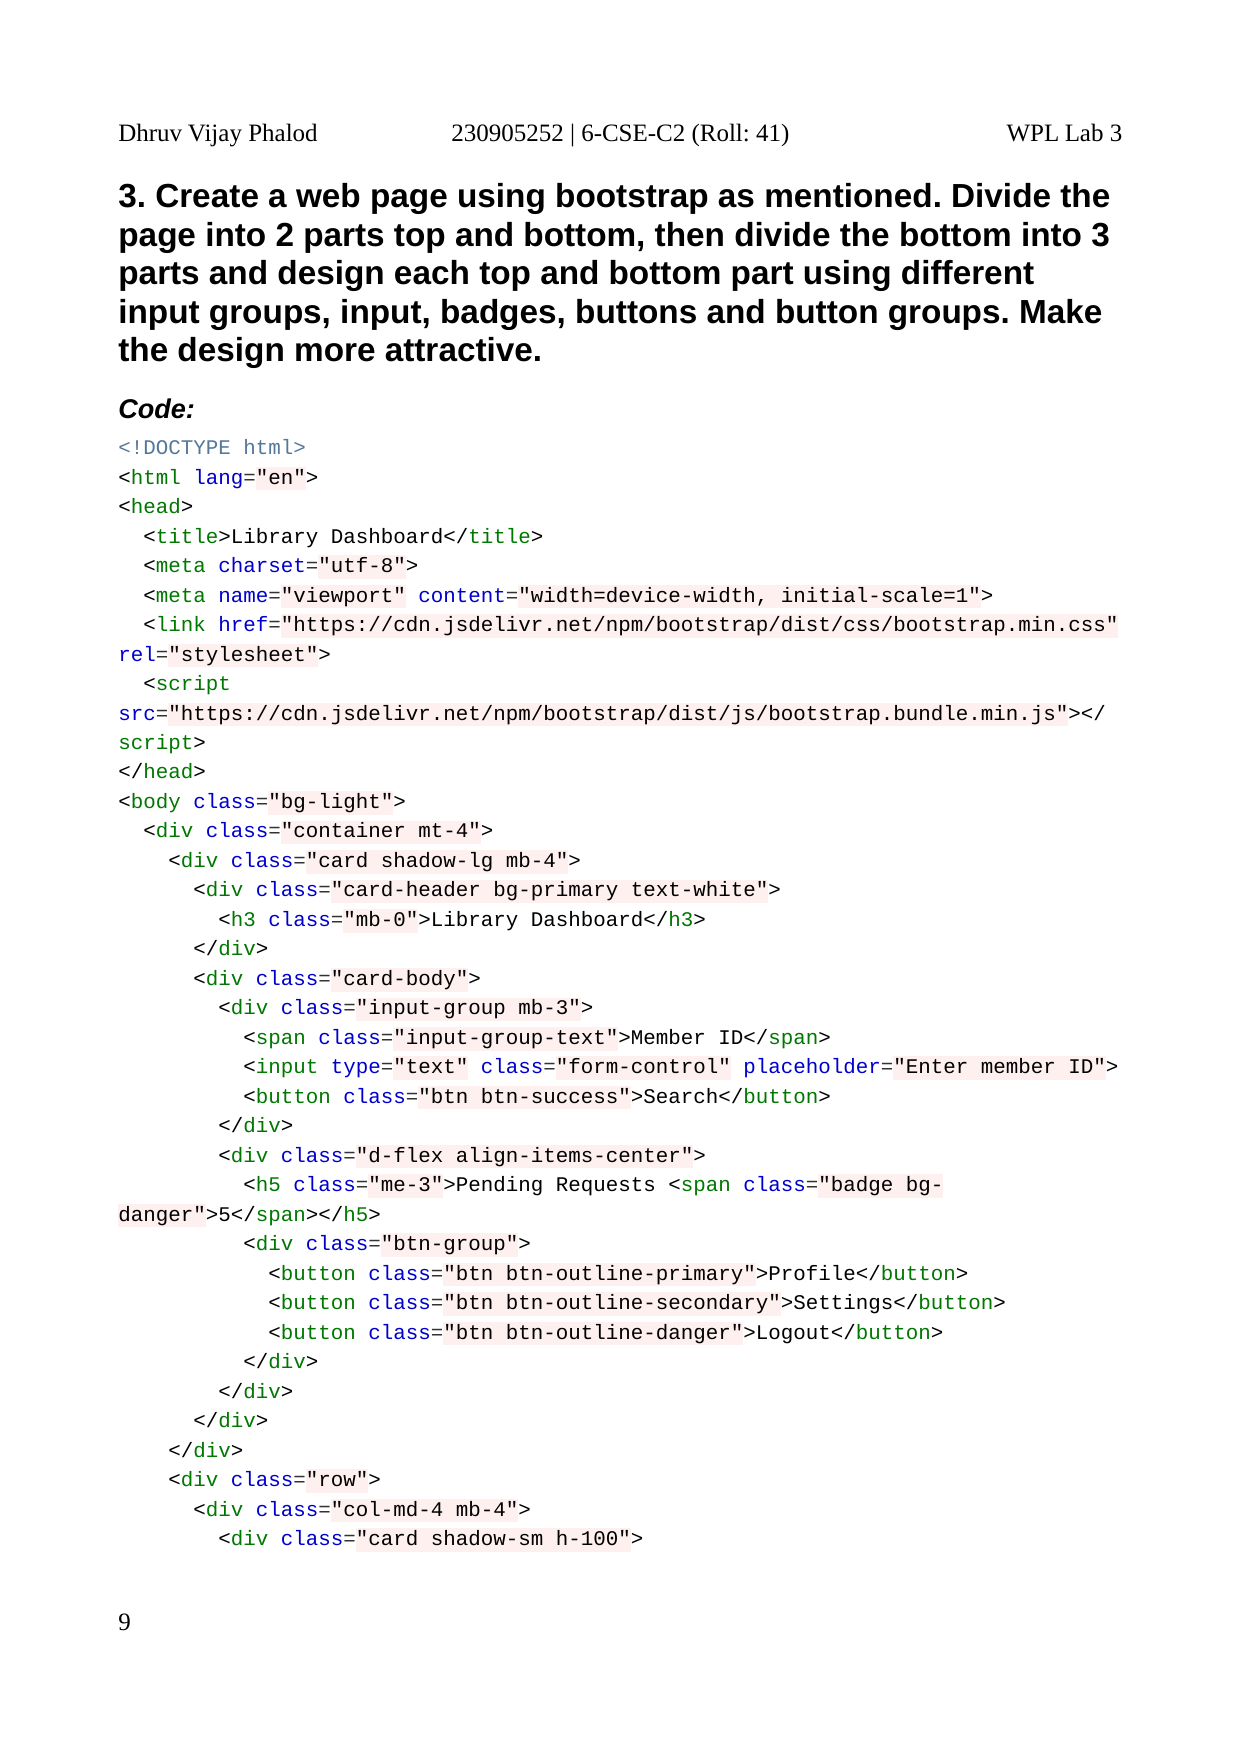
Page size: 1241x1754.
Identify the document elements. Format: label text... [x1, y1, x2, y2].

text <h3 class="mb-0">Library Dashboard</h3> [118, 909, 1122, 933]
text <button class="btn btn-outline-primary">Profile</button> [118, 1263, 1122, 1286]
text <input type="text" class="form-control" placeholder="Enter member ID"> [118, 1056, 1122, 1080]
text <!DOCTYPE html> [118, 437, 1122, 461]
text <link href="https://cdn.jsdelivr.net/npm/bootstrap/dist/css/bootstrap.min.css" rel="stylesheet"> [118, 614, 1122, 667]
text <div class="card-body"> [118, 968, 1122, 992]
text </div> [118, 1381, 1122, 1404]
text <div class="d-flex align-items-center"> [118, 1145, 1122, 1168]
text </div> [118, 938, 1122, 962]
text <div class="card-header bg-primary text-white"> [118, 879, 1122, 903]
text <div class="btn-group"> [118, 1233, 1122, 1257]
text <span class="input-group-text">Member ID</span> [118, 1027, 1122, 1051]
text <title>Library Dashboard</title> [118, 526, 1122, 549]
text <button class="btn btn-success">Search</button> [118, 1086, 1122, 1109]
text <div class="card shadow-lg mb-4"> [118, 850, 1122, 874]
text </head> [118, 762, 1122, 785]
text <body class="bg-light"> [118, 791, 1122, 815]
text <div class="input-group mb-3"> [118, 997, 1122, 1021]
text <html lang="en"> [118, 467, 1122, 490]
text </div> [118, 1115, 1122, 1139]
text <head> [118, 496, 1122, 520]
text </div> [118, 1351, 1122, 1375]
text <h5 class="me-3">Pending Requests <span class="badge bg-danger">5</span></h5> [118, 1174, 1122, 1227]
text <div class="container mt-4"> [118, 821, 1122, 844]
text <div class="row"> [118, 1469, 1122, 1493]
subtitle 3. Create a web page using bootstrap as mentioned. Divide the page into 2 parts top and bottom, then divide the bottom into 3 parts and design each top and bottom part using different input groups, input, badges, buttons and button groups. Make the design more attractive. [118, 176, 1122, 368]
text <div class="col-md-4 mb-4"> [118, 1498, 1122, 1522]
text <div class="card shadow-sm h-100"> [118, 1528, 1122, 1552]
text <meta name="viewport" content="width=device-width, initial-scale=1"> [118, 585, 1122, 608]
text <button class="btn btn-outline-danger">Logout</button> [118, 1322, 1122, 1345]
subtitle Code: [118, 393, 1122, 425]
text <button class="btn btn-outline-secondary">Settings</button> [118, 1292, 1122, 1316]
text <script src="https://cdn.jsdelivr.net/npm/bootstrap/dist/js/bootstrap.bundle.min.js"></script> [118, 673, 1122, 756]
text </div> [118, 1439, 1122, 1463]
text </div> [118, 1410, 1122, 1434]
text <meta charset="utf-8"> [118, 555, 1122, 579]
